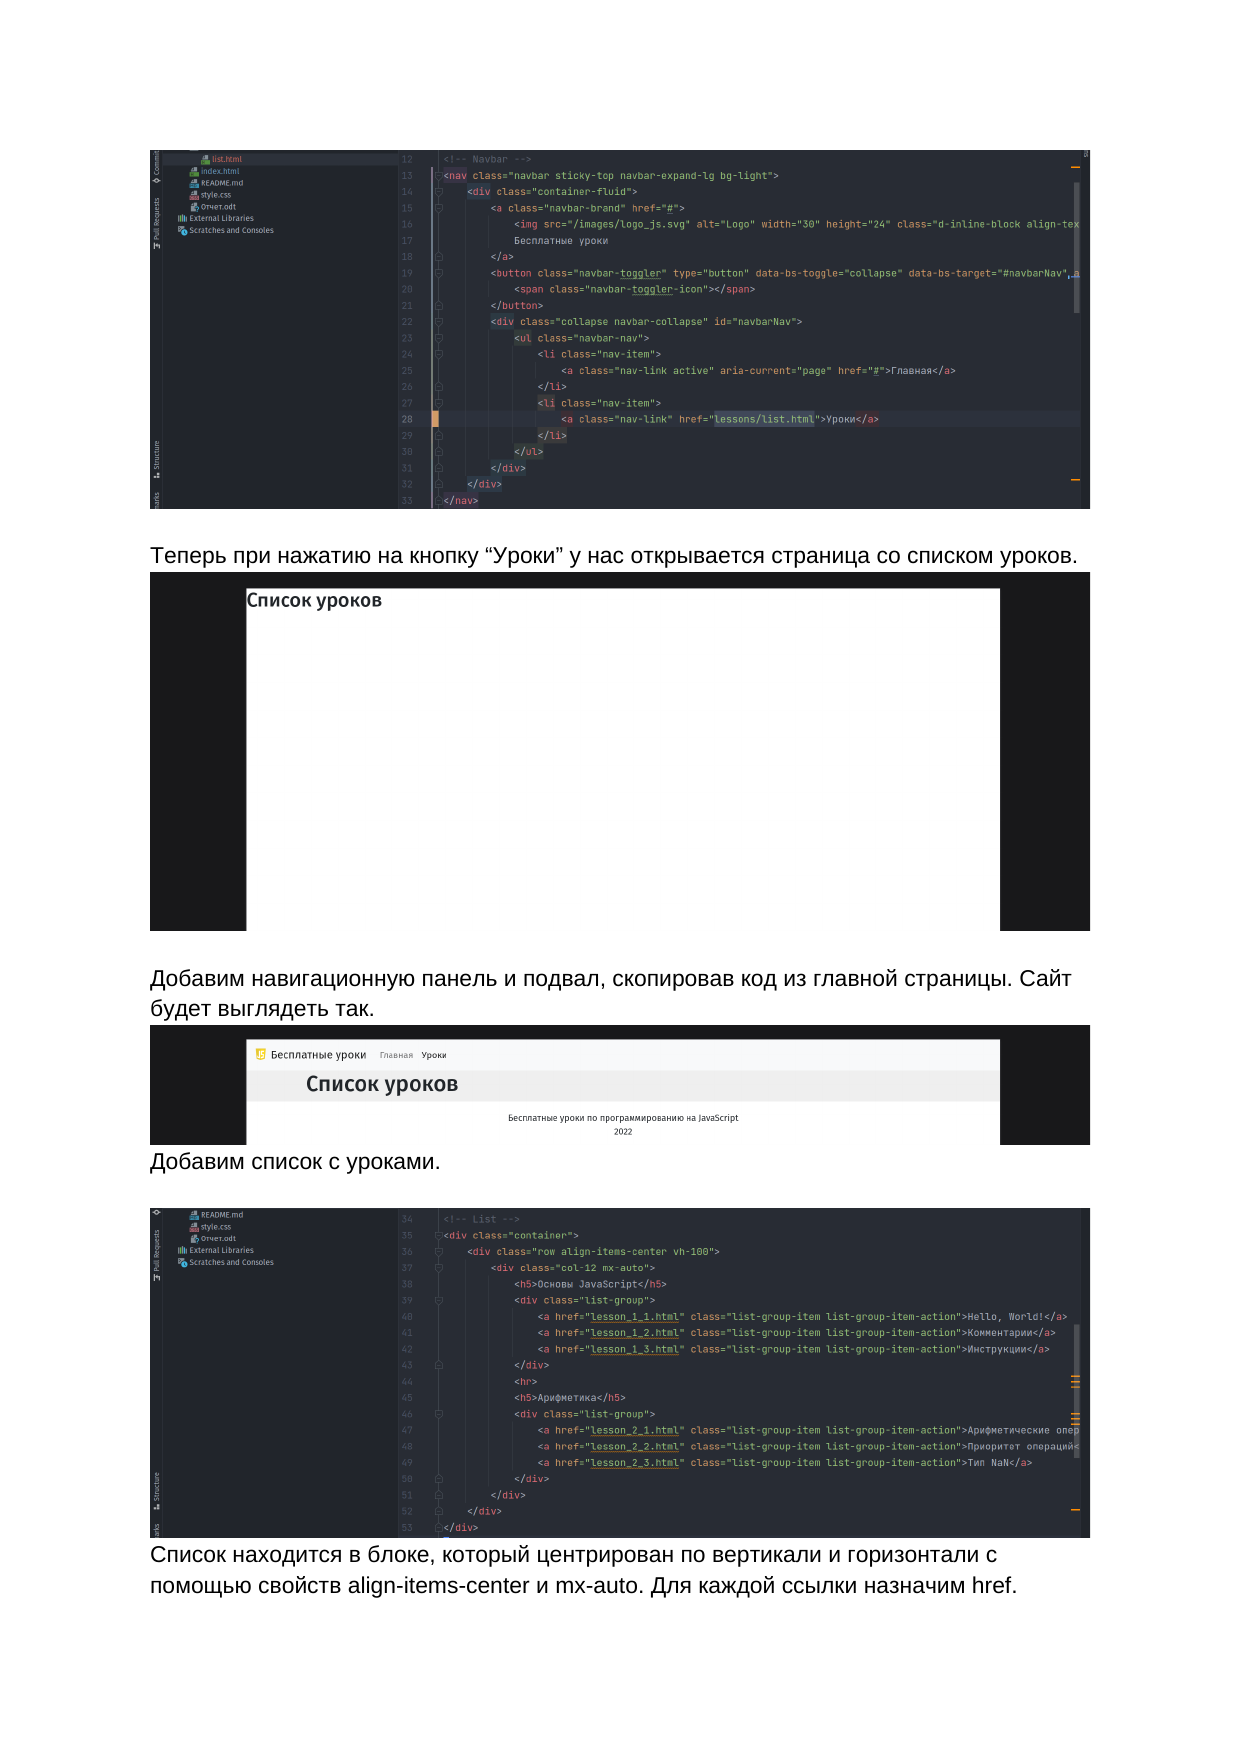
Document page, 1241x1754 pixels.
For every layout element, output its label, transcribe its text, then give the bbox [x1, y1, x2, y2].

text Добавим навигационную панель и подвал, скопировав код из главной страницы. Сайт будет выглядеть так. [150, 965, 1090, 1022]
picture [150, 1025, 1091, 1145]
picture [150, 1208, 1091, 1538]
text Теперь при нажатию на кнопку “Уроки” у нас открывается страница со списком уроков. [150, 542, 1090, 569]
picture [150, 572, 1091, 931]
text Список находится в блоке, который центрирован по вертикали и горизонтали с помощью свойств align-items-center и mx-auto. Для каждой ссылки назначим href. [150, 1541, 1090, 1598]
picture [150, 150, 1091, 509]
text Добавим список с уроками. [150, 1148, 1090, 1174]
